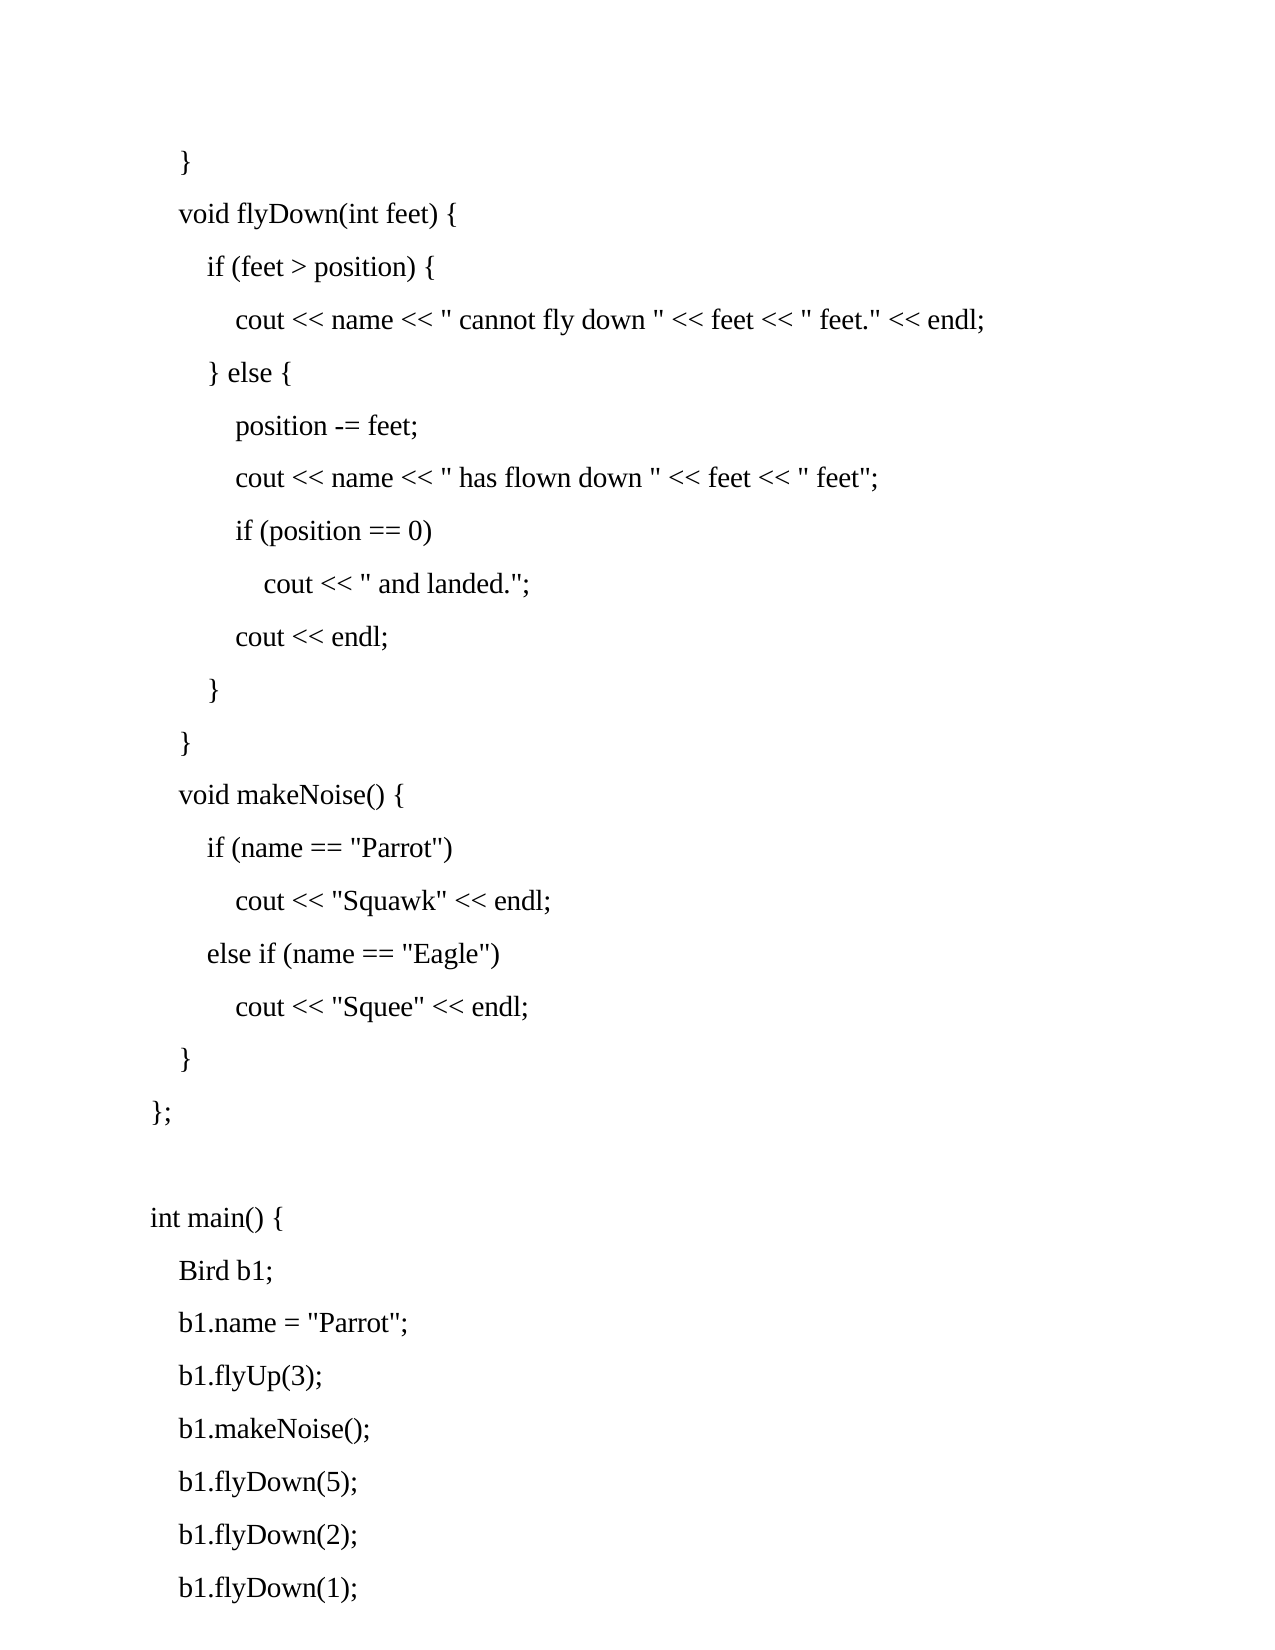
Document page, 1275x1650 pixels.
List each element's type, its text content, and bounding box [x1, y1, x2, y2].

subtitle } [150, 1042, 1275, 1075]
subtitle else if (name == "Eagle") [150, 936, 1275, 969]
subtitle b1.flyDown(5); [150, 1464, 1275, 1498]
subtitle cout << " and landed."; [150, 566, 1275, 600]
subtitle b1.flyDown(2); [150, 1517, 1275, 1550]
subtitle } [150, 725, 1275, 758]
subtitle b1.makeNoise(); [150, 1411, 1275, 1445]
subtitle } [150, 144, 1275, 177]
subtitle cout << name << " cannot fly down " << feet << " feet." << endl; [150, 302, 1275, 336]
subtitle } [150, 672, 1275, 705]
subtitle if (name == "Parrot") [150, 830, 1275, 864]
subtitle cout << name << " has flown down " << feet << " feet"; [150, 461, 1275, 494]
subtitle b1.flyDown(1); [150, 1570, 1275, 1603]
subtitle if (feet > position) { [150, 249, 1275, 283]
subtitle position -= feet; [150, 408, 1275, 441]
subtitle b1.flyUp(3); [150, 1358, 1275, 1392]
subtitle cout << "Squee" << endl; [150, 989, 1275, 1022]
subtitle } else { [150, 355, 1275, 388]
subtitle void makeNoise() { [150, 777, 1275, 811]
subtitle void flyDown(int feet) { [150, 197, 1275, 230]
subtitle if (position == 0) [150, 513, 1275, 547]
subtitle cout << "Squawk" << endl; [150, 883, 1275, 917]
subtitle int main() { [150, 1200, 1275, 1233]
subtitle b1.name = "Parrot"; [150, 1306, 1275, 1339]
subtitle }; [150, 1094, 1275, 1128]
subtitle cout << endl; [150, 619, 1275, 653]
subtitle Bird b1; [150, 1253, 1275, 1286]
